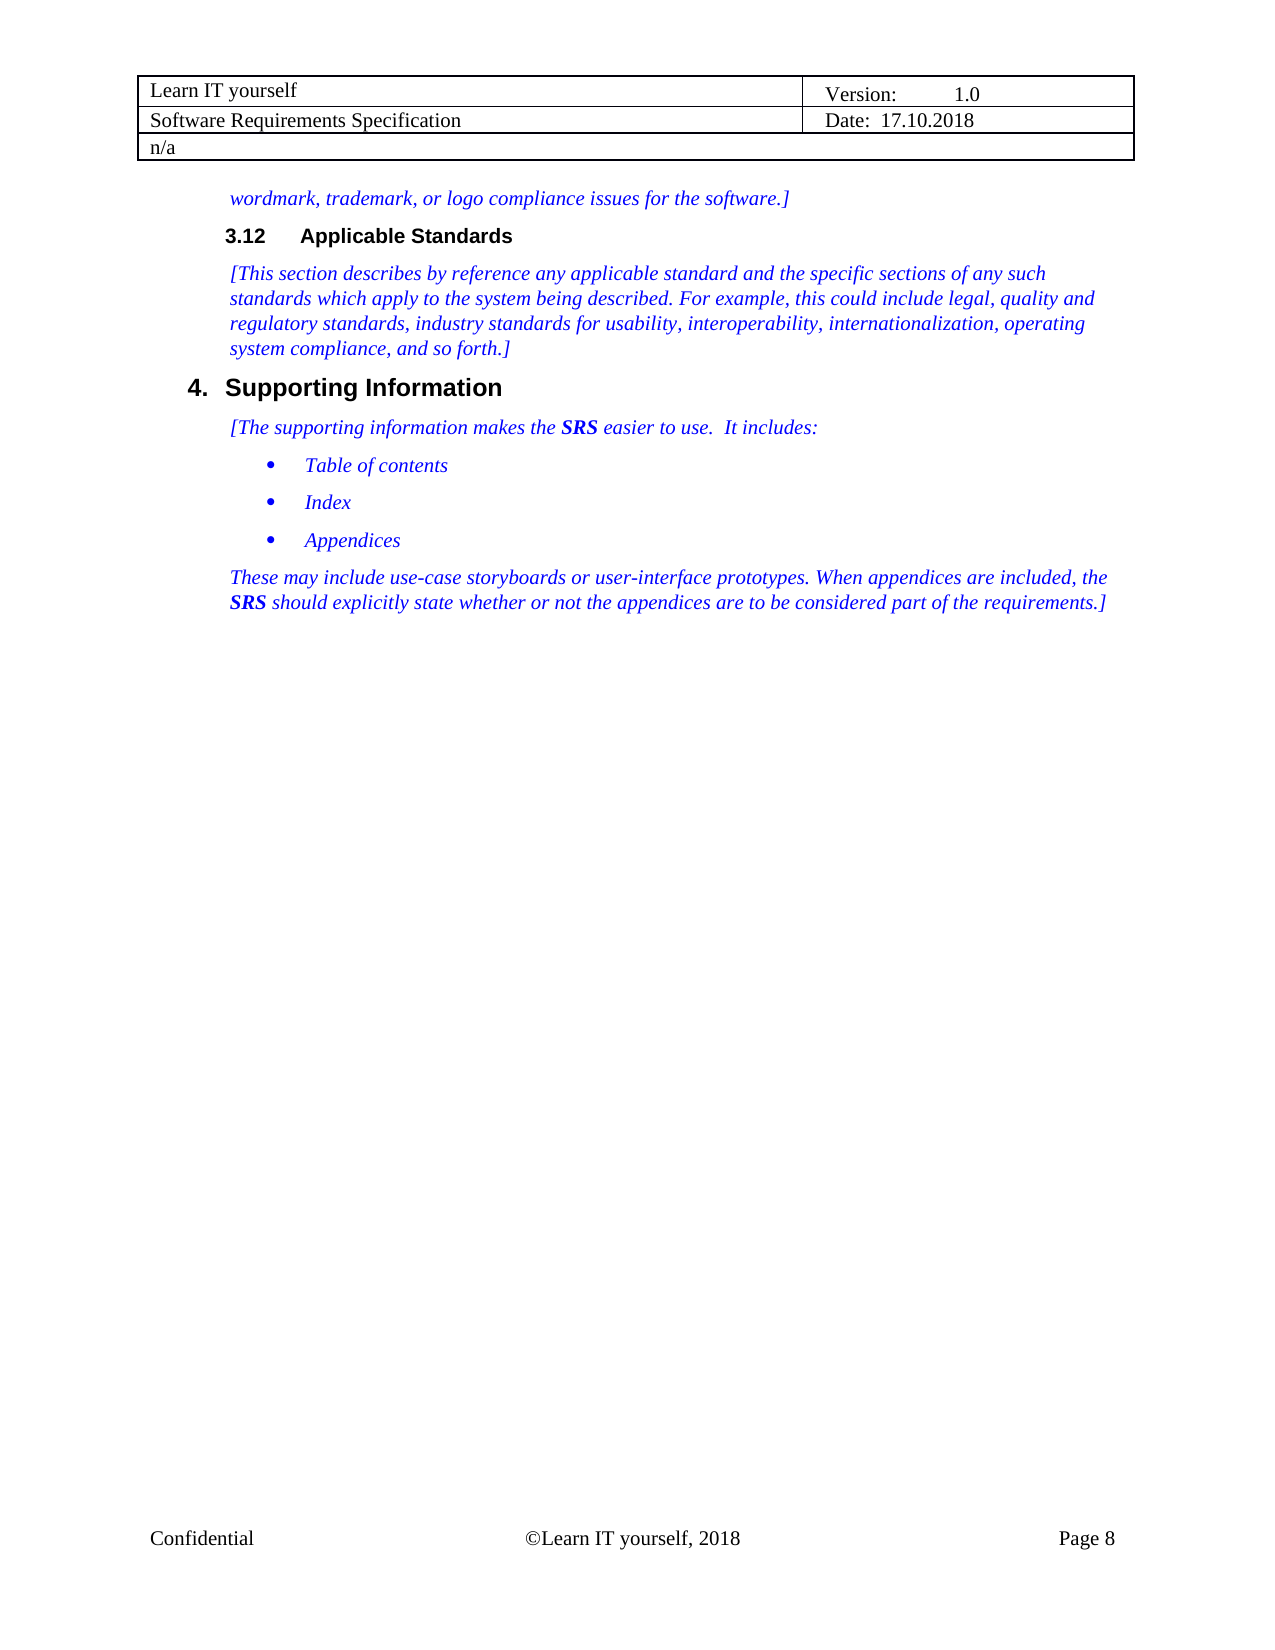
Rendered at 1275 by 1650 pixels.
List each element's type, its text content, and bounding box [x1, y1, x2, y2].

text wordmark, trademark, or logo compliance issues for the software.] [229, 185, 1125, 210]
subtitle Supporting Information [187, 373, 1125, 402]
text [This section describes by reference any applicable standard and the specific sections of any such standards which apply to the system being described. For example, this could include legal, quality and regulatory standards, industry standards for usability, interoperability, internationalization, operating system compliance, and so forth.] [229, 260, 1125, 360]
list Appendices [267, 527, 1125, 552]
list Index [267, 489, 1125, 514]
text These may include use-case storyboards or user-interface prototypes. When appendices are included, the SRS should explicitly state whether or not the appendices are to be considered part of the requirements.] [229, 564, 1125, 614]
list Table of contents [267, 452, 1125, 477]
subtitle Applicable Standards [225, 223, 1125, 248]
text [The supporting information makes the SRS easier to use. It includes: [229, 414, 1125, 439]
